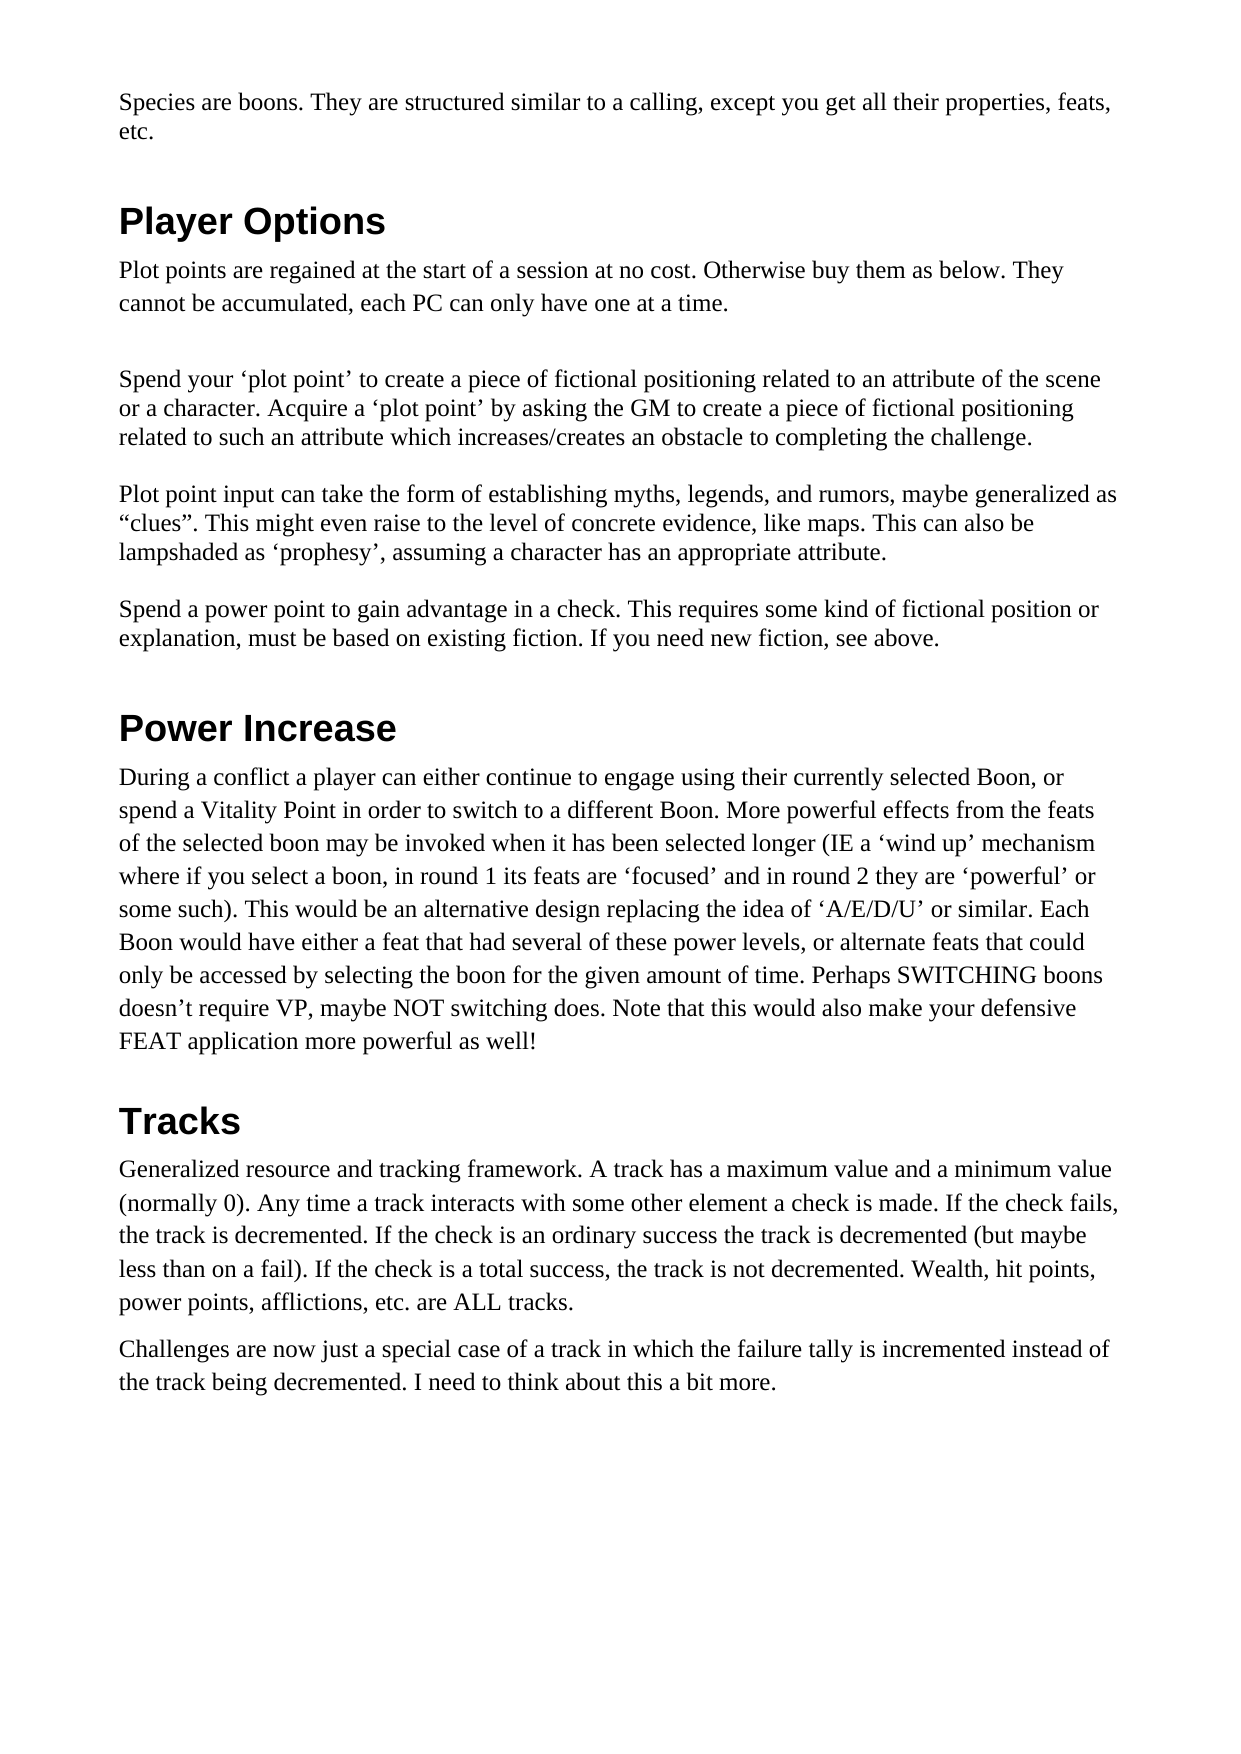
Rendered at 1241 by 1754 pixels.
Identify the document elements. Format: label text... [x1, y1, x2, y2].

text Plot points are regained at the start of a session at no cost. Otherwise buy them as below. They cannot be accumulated, each PC can only have one at a time. [119, 255, 1121, 317]
text Plot point input can take the form of establishing myths, legends, and rumors, maybe generalized as “clues”. This might even raise to the level of concrete evidence, like maps. This can also be lampshaded as ‘prophesy’, assuming a character has an appropriate attribute. [119, 479, 1121, 566]
text Generalized resource and tracking framework. A track has a maximum value and a minimum value (normally 0). Any time a track interacts with some other element a check is made. If the check fails, the track is decremented. If the check is an ordinary success the track is decremented (but maybe less than on a fail). If the check is a total success, the track is not decremented. Wealth, hit points, power points, afflictions, etc. are ALL tracks. [119, 1154, 1121, 1315]
subtitle Player Options [119, 199, 1121, 242]
subtitle Power Increase [119, 706, 1121, 749]
text Spend your ‘plot point’ to create a piece of fictional positioning related to an attribute of the scene or a character. Acquire a ‘plot point’ by asking the GM to create a piece of fictional positioning related to such an attribute which increases/creates an obstacle to completing the challenge. [119, 364, 1121, 451]
text During a conflict a player can either continue to engage using their currently selected Boon, or spend a Vitality Point in order to switch to a different Boon. More powerful effects from the feats of the selected boon may be invoked when it has been selected longer (IE a ‘wind up’ mechanism where if you select a boon, in round 1 its feats are ‘focused’ and in round 2 they are ‘powerful’ or some such). This would be an alternative design replacing the idea of ‘A/E/D/U’ or similar. Each Boon would have either a feat that had several of these power levels, or alternate feats that could only be accessed by selecting the boon for the given amount of time. Perhaps SWITCHING boons doesn’t require VP, maybe NOT switching does. Note that this would also make your defensive FEAT application more powerful as well! [119, 762, 1121, 1054]
text Spend a power point to gain advantage in a check. This requires some kind of fictional position or explanation, must be based on existing fiction. If you need new fiction, see above. [119, 594, 1121, 652]
subtitle Tracks [119, 1098, 1121, 1142]
text Species are boons. They are structured similar to a calling, except you get all their properties, feats, etc. [119, 87, 1121, 145]
text Challenges are now just a special case of a track in which the failure tally is incremented instead of the track being decremented. I need to think about this a bit more. [119, 1334, 1121, 1396]
